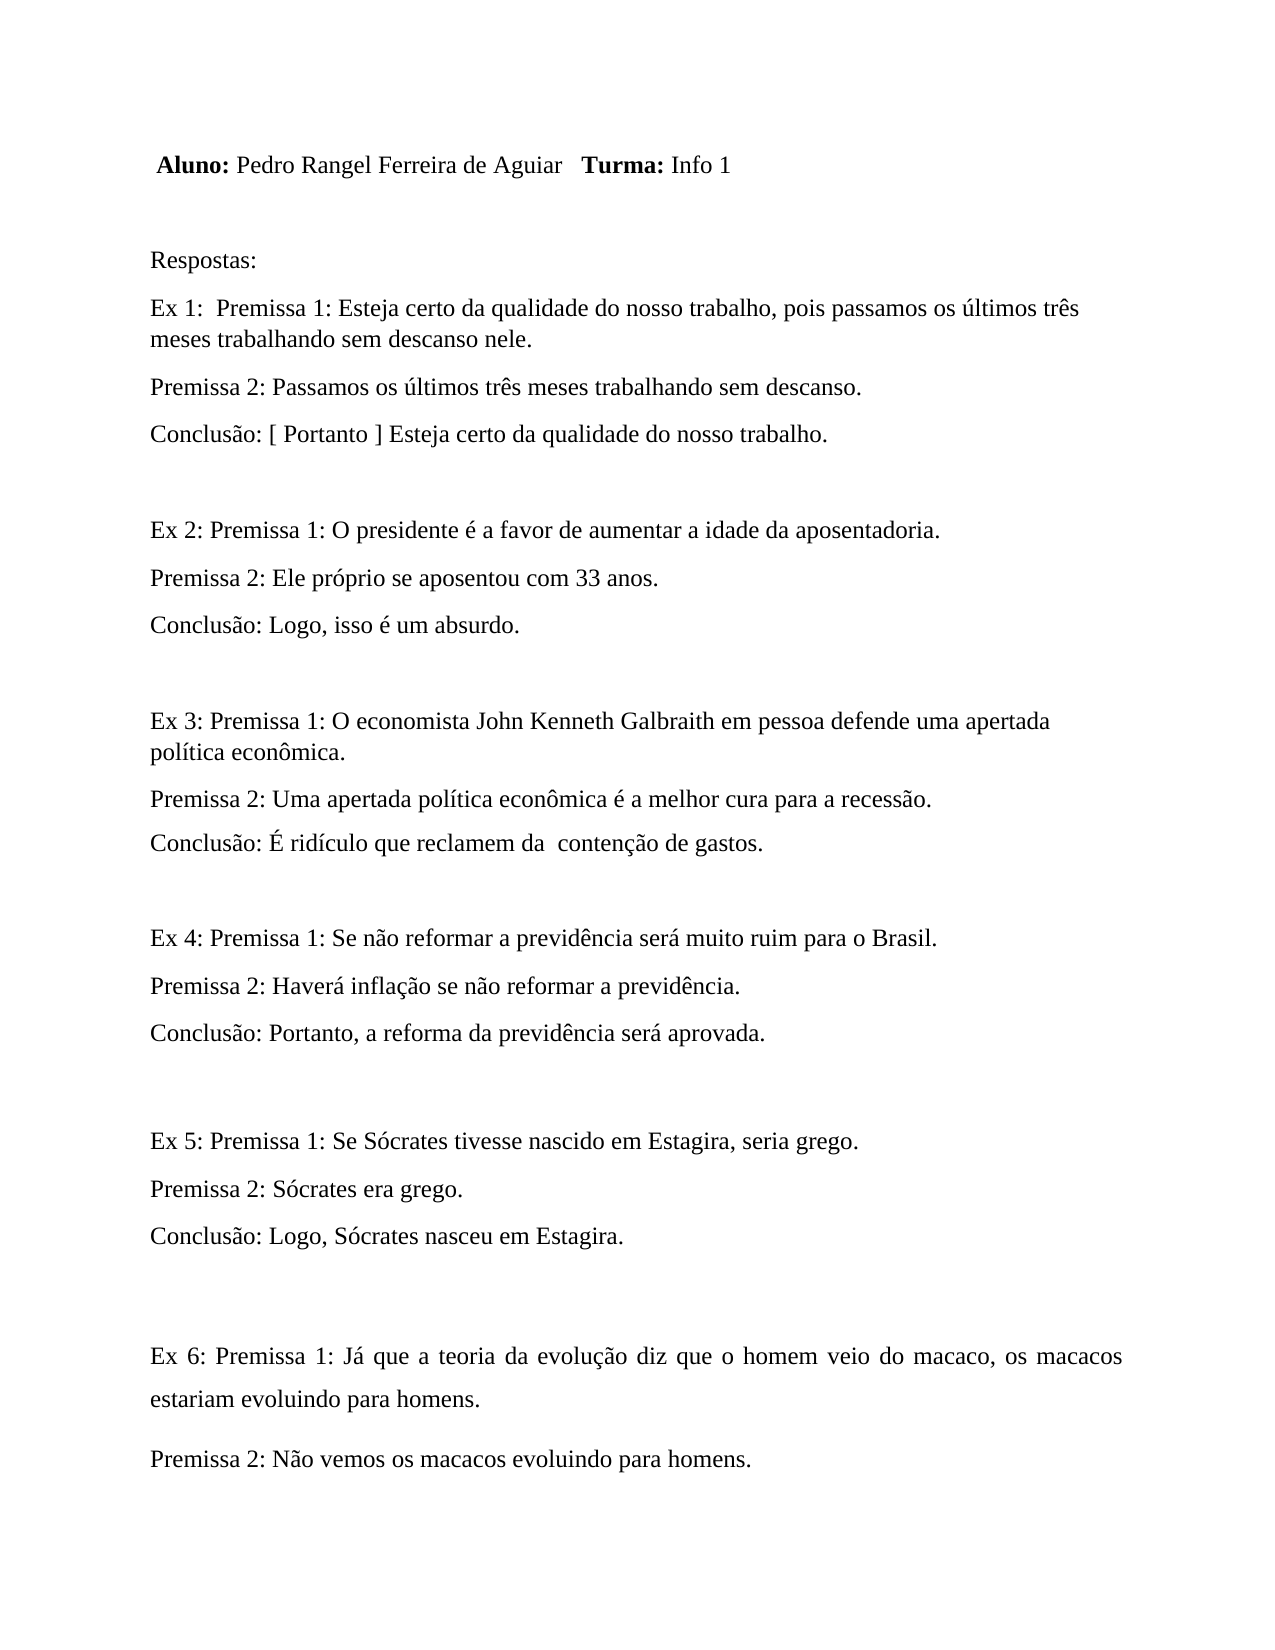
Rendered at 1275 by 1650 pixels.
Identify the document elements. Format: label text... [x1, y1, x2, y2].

text Premissa 2: Haverá inflação se não reformar a previdência. [150, 971, 1125, 999]
text Ex 3: Premissa 1: O economista John Kenneth Galbraith em pessoa defende uma apertada política econômica. [150, 706, 1125, 766]
text Ex 2: Premissa 1: O presidente é a favor de aumentar a idade da aposentadoria. [150, 515, 1125, 544]
text Respostas: [150, 245, 1125, 274]
text Premissa 2: Não vemos os macacos evoluindo para homens. [150, 1444, 1125, 1473]
text Ex 4: Premissa 1: Se não reformar a previdência será muito ruim para o Brasil. [150, 923, 1125, 952]
text Ex 6: Premissa 1: Já que a teoria da evolução diz que o homem veio do macaco, os macacos estariam evoluindo para homens. [150, 1341, 1125, 1413]
text Aluno: Pedro Rangel Ferreira de Aguiar Turma: Info 1 [150, 150, 1125, 179]
text Conclusão: É ridículo que reclamem da contenção de gastos. [150, 828, 1125, 856]
text Conclusão: Logo, Sócrates nasceu em Estagira. [150, 1221, 1125, 1250]
text Premissa 2: Uma apertada política econômica é a melhor cura para a recessão. [150, 784, 1125, 813]
text Conclusão: Logo, isso é um absurdo. [150, 610, 1125, 639]
text Conclusão: [ Portanto ] Esteja certo da qualidade do nosso trabalho. [150, 419, 1125, 448]
text Ex 5: Premissa 1: Se Sócrates tivesse nascido em Estagira, seria grego. [150, 1126, 1125, 1155]
text Premissa 2: Passamos os últimos três meses trabalhando sem descanso. [150, 372, 1125, 401]
text Ex 1: Premissa 1: Esteja certo da qualidade do nosso trabalho, pois passamos os últimos três meses trabalhando sem descanso nele. [150, 293, 1125, 353]
text Conclusão: Portanto, a reforma da previdência será aprovada. [150, 1018, 1125, 1047]
text Premissa 2: Sócrates era grego. [150, 1174, 1125, 1202]
text Premissa 2: Ele próprio se aposentou com 33 anos. [150, 563, 1125, 591]
